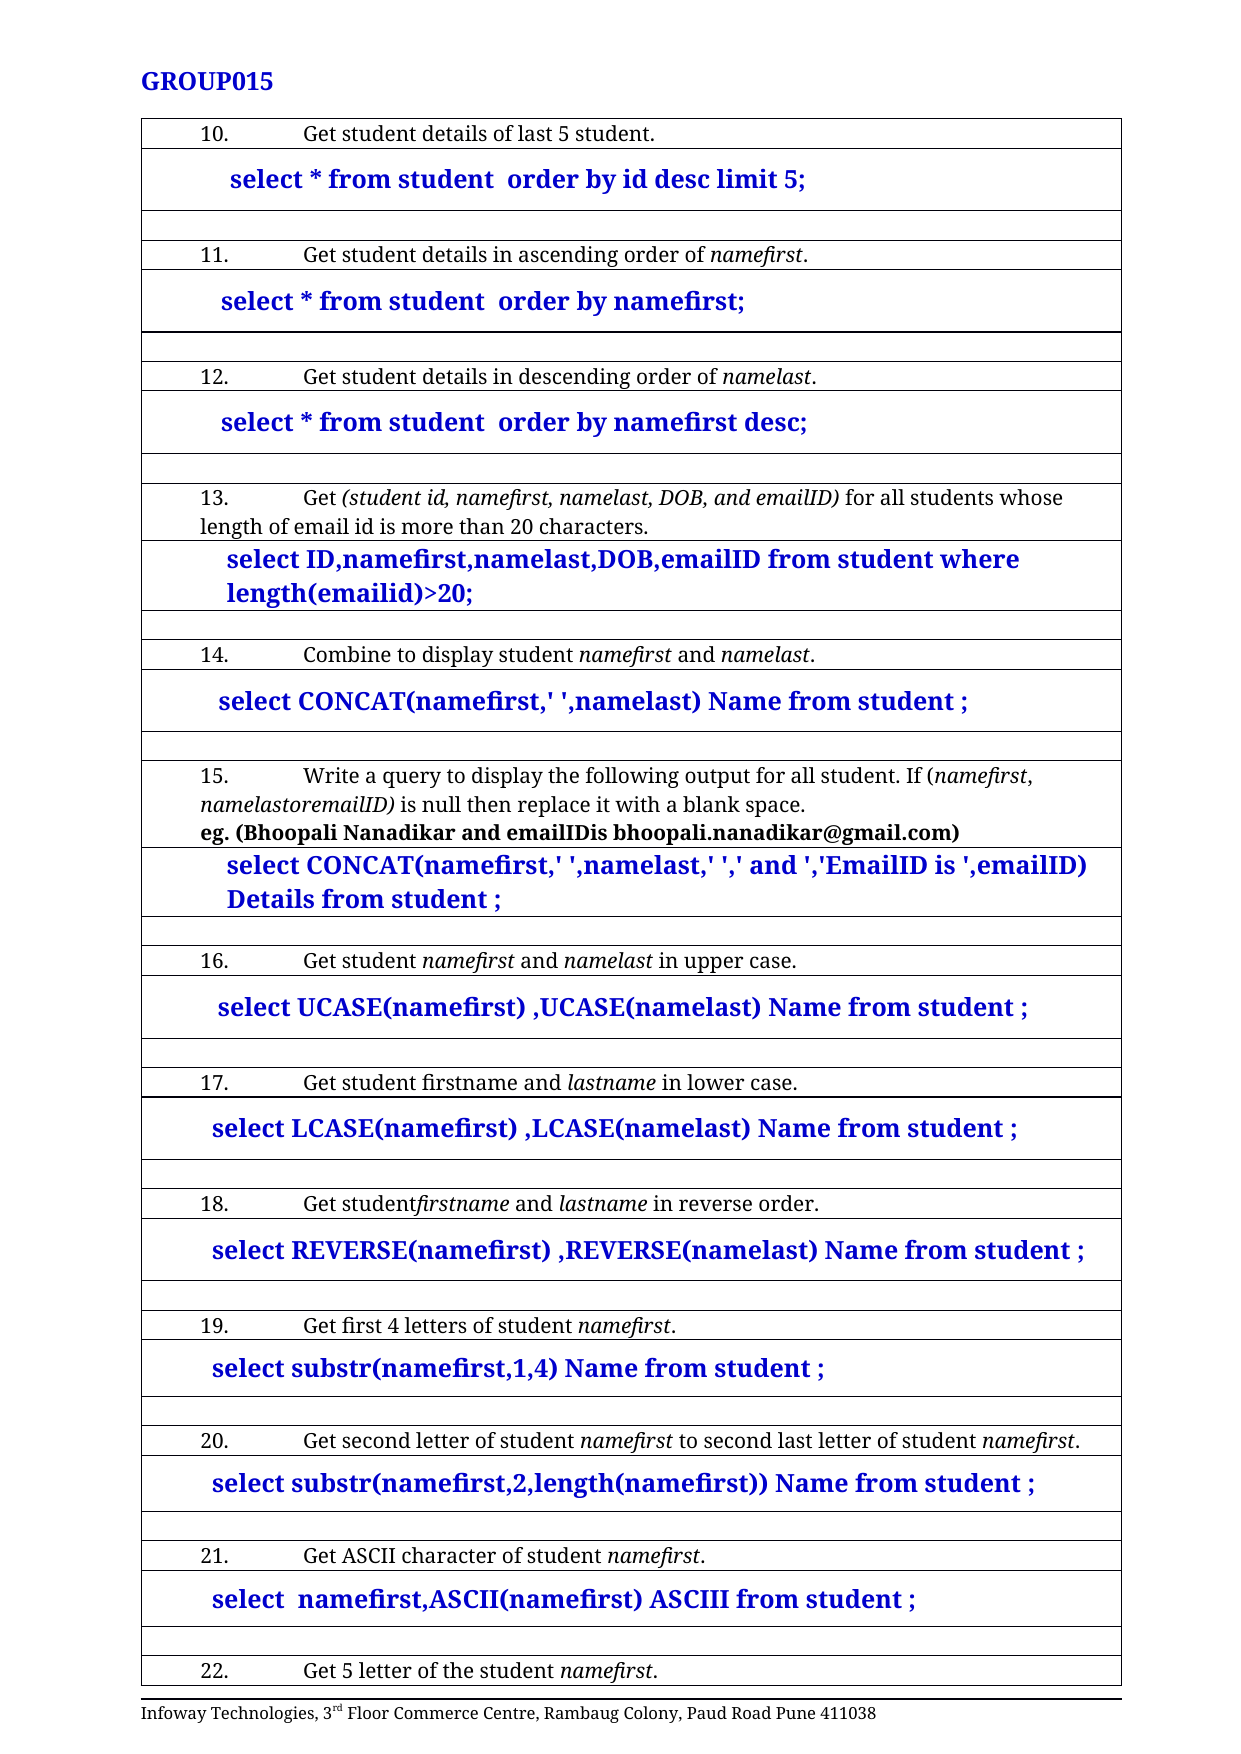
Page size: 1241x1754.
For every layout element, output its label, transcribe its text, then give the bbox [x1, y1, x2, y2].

table_cell Get student details in descending order of namelast. [142, 362, 1121, 390]
table_cell Get student details of last 5 student. [142, 119, 1121, 147]
table_cell select namefirst,ASCII(namefirst) ASCIII from student ; [142, 1571, 1121, 1626]
table_cell select * from student order by namefirst desc; [142, 391, 1121, 453]
table_cell [142, 211, 1121, 239]
table_cell select CONCAT(namefirst,' ',namelast) Name from student ; [142, 670, 1121, 731]
table_cell Get first 4 letters of student namefirst. [142, 1311, 1121, 1339]
table_cell Get (student id, namefirst, namelast, DOB, and emailID) for all students whose length of email id is more than 20 characters. [142, 484, 1121, 540]
table_cell select UCASE(namefirst) ,UCASE(namelast) Name from student ; [142, 976, 1121, 1037]
table_cell [142, 732, 1121, 760]
table_cell Get ASCII character of student namefirst. [142, 1541, 1121, 1570]
table_cell select substr(namefirst,1,4) Name from student ; [142, 1340, 1121, 1396]
table_cell [142, 1627, 1121, 1655]
table_cell Get student firstname and lastname in lower case. [142, 1068, 1121, 1096]
table_cell [142, 1281, 1121, 1310]
table_cell select * from student order by namefirst; [142, 270, 1121, 331]
table_cell [142, 1397, 1121, 1425]
table_cell Get student namefirst and namelast in upper case. [142, 946, 1121, 975]
table_cell select CONCAT(namefirst,' ',namelast,' ',' and ','EmailID is ',emailID) Details from student ; [142, 848, 1121, 916]
table_cell select * from student order by id desc limit 5; [142, 149, 1121, 210]
table_cell Get 5 letter of the student namefirst. [142, 1656, 1121, 1685]
table_cell [142, 611, 1121, 639]
table_cell Get studentfirstname and lastname in reverse order. [142, 1189, 1121, 1218]
table_cell Write a query to display the following output for all student. If (namefirst, namelastoremailID) is null then replace it with a blank space. eg. (Bhoopali Nanadikar and emailIDis bhoopali.nanadikar@gmail.com) [142, 761, 1121, 847]
table_cell Get student details in ascending order of namefirst. [142, 241, 1121, 269]
table_cell [142, 1512, 1121, 1540]
table_cell select REVERSE(namefirst) ,REVERSE(namelast) Name from student ; [142, 1219, 1121, 1280]
table_cell select LCASE(namefirst) ,LCASE(namelast) Name from student ; [142, 1098, 1121, 1159]
table_cell Get second letter of student namefirst to second last letter of student namefirst. [142, 1426, 1121, 1454]
table_cell Combine to display student namefirst and namelast. [142, 640, 1121, 668]
table_cell [142, 333, 1121, 361]
table_cell select substr(namefirst,2,length(namefirst)) Name from student ; [142, 1456, 1121, 1511]
table_cell select ID,namefirst,namelast,DOB,emailID from student where length(emailid)>20; [142, 541, 1121, 609]
table_cell [142, 1160, 1121, 1188]
table_cell [142, 454, 1121, 482]
table_cell [142, 1039, 1121, 1067]
table_cell [142, 917, 1121, 945]
